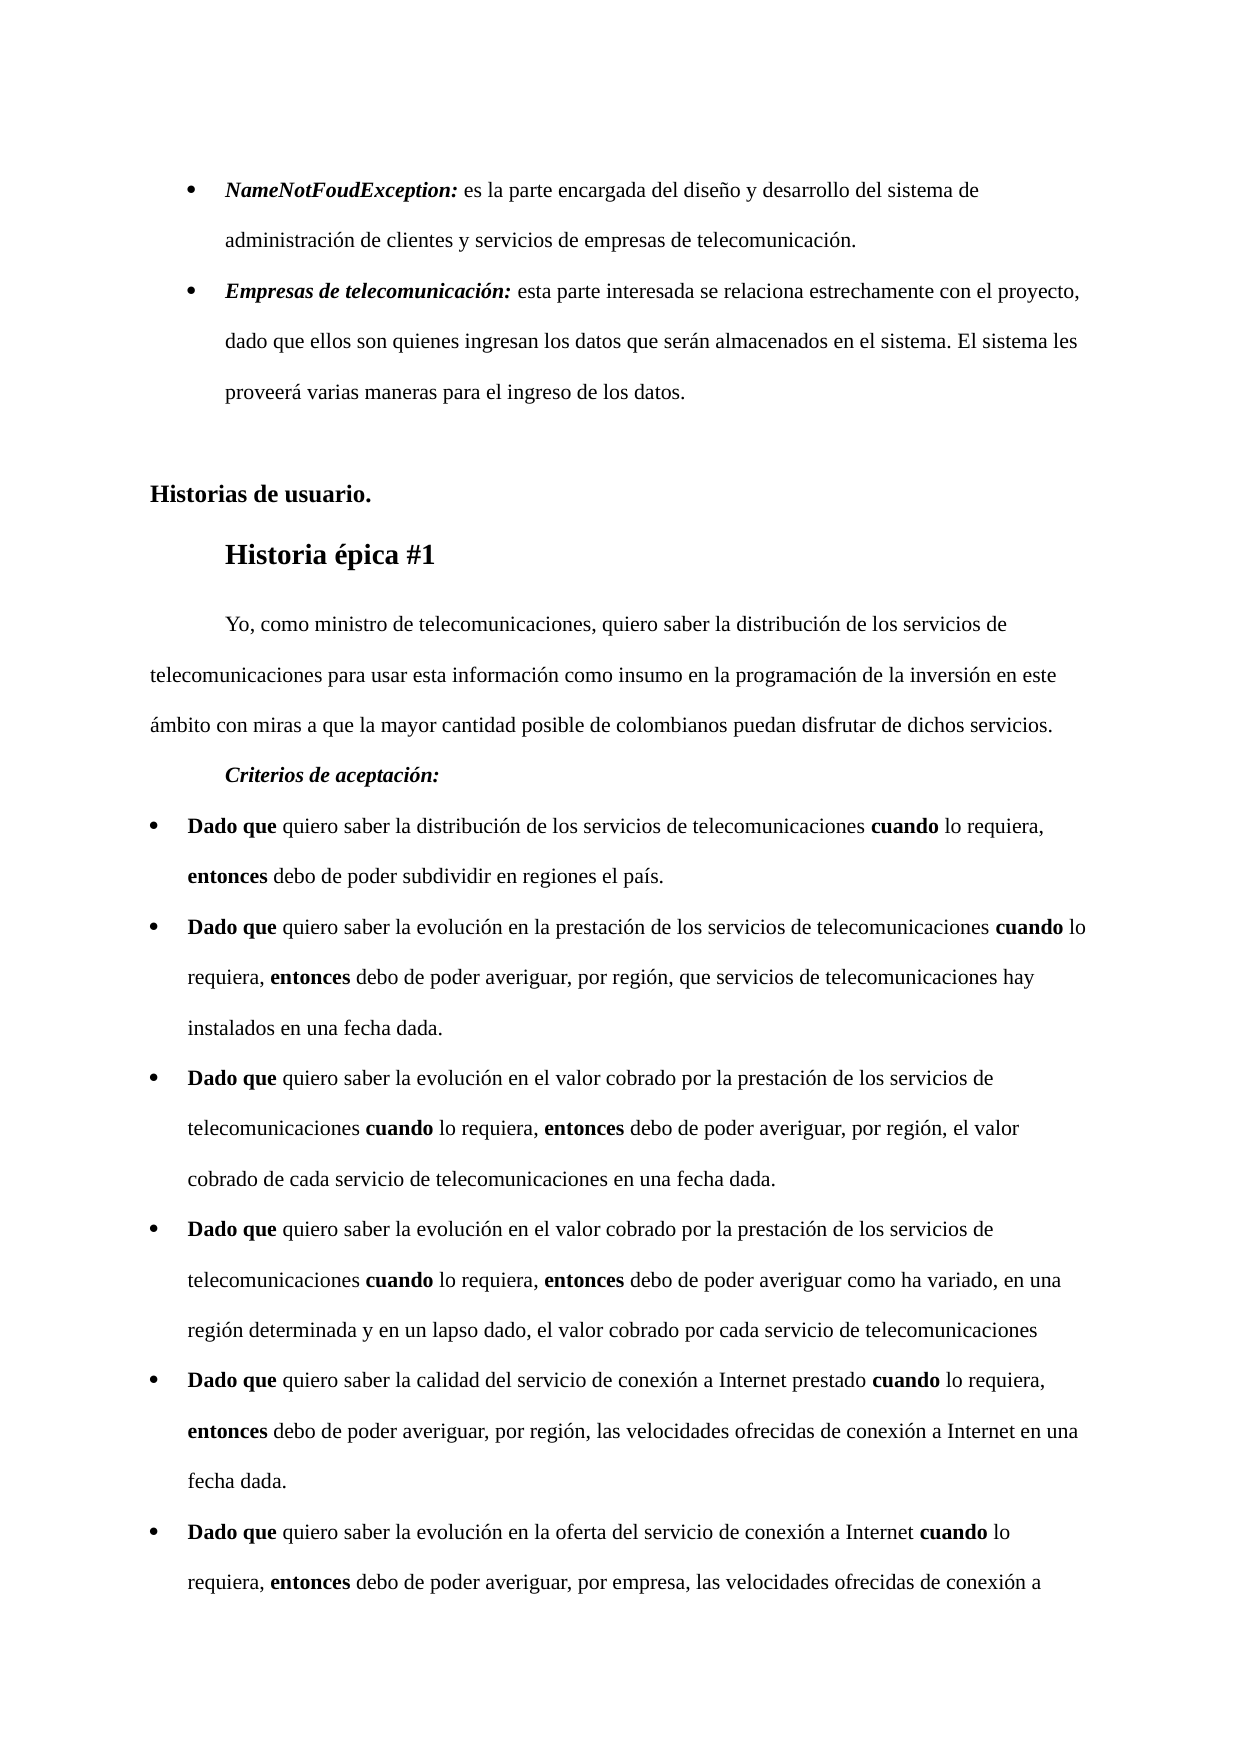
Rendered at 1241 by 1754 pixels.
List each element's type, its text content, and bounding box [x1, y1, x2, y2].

text Yo, como ministro de telecomunicaciones, quiero saber la distribución de los servicios de telecomunicaciones para usar esta información como insumo en la programación de la inversión en este ámbito con miras a que la mayor cantidad posible de colombianos puedan disfrutar de dichos servicios. [150, 611, 1090, 737]
text Historia épica #1 [150, 537, 1090, 571]
text Criterios de aceptación: [150, 762, 1090, 788]
subtitle Historias de usuario. [150, 479, 1090, 508]
list Dado que quiero saber la evolución en el valor cobrado por la prestación de los servicios de telecomunicaciones cuando lo requiera, entonces debo de poder averiguar como ha variado, en una región determinada y en un lapso dado, el valor cobrado por cada servicio de telecomunicaciones [150, 1216, 1090, 1342]
list NameNotFoudException: es la parte encargada del diseño y desarrollo del sistema de administración de clientes y servicios de empresas de telecomunicación. [187, 177, 1090, 253]
list Empresas de telecomunicación: esta parte interesada se relaciona estrechamente con el proyecto, dado que ellos son quienes ingresan los datos que serán almacenados en el sistema. El sistema les proveerá varias maneras para el ingreso de los datos. [187, 278, 1090, 404]
list Dado que quiero saber la distribución de los servicios de telecomunicaciones cuando lo requiera, entonces debo de poder subdividir en regiones el país. [150, 813, 1090, 888]
list Dado que quiero saber la evolución en la oferta del servicio de conexión a Internet cuando lo requiera, entonces debo de poder averiguar, por empresa, las velocidades ofrecidas de conexión a [150, 1519, 1090, 1594]
list Dado que quiero saber la evolución en el valor cobrado por la prestación de los servicios de telecomunicaciones cuando lo requiera, entonces debo de poder averiguar, por región, el valor cobrado de cada servicio de telecomunicaciones en una fecha dada. [150, 1065, 1090, 1191]
list Dado que quiero saber la evolución en la prestación de los servicios de telecomunicaciones cuando lo requiera, entonces debo de poder averiguar, por región, que servicios de telecomunicaciones hay instalados en una fecha dada. [150, 914, 1090, 1040]
list Dado que quiero saber la calidad del servicio de conexión a Internet prestado cuando lo requiera, entonces debo de poder averiguar, por región, las velocidades ofrecidas de conexión a Internet en una fecha dada. [150, 1367, 1090, 1493]
